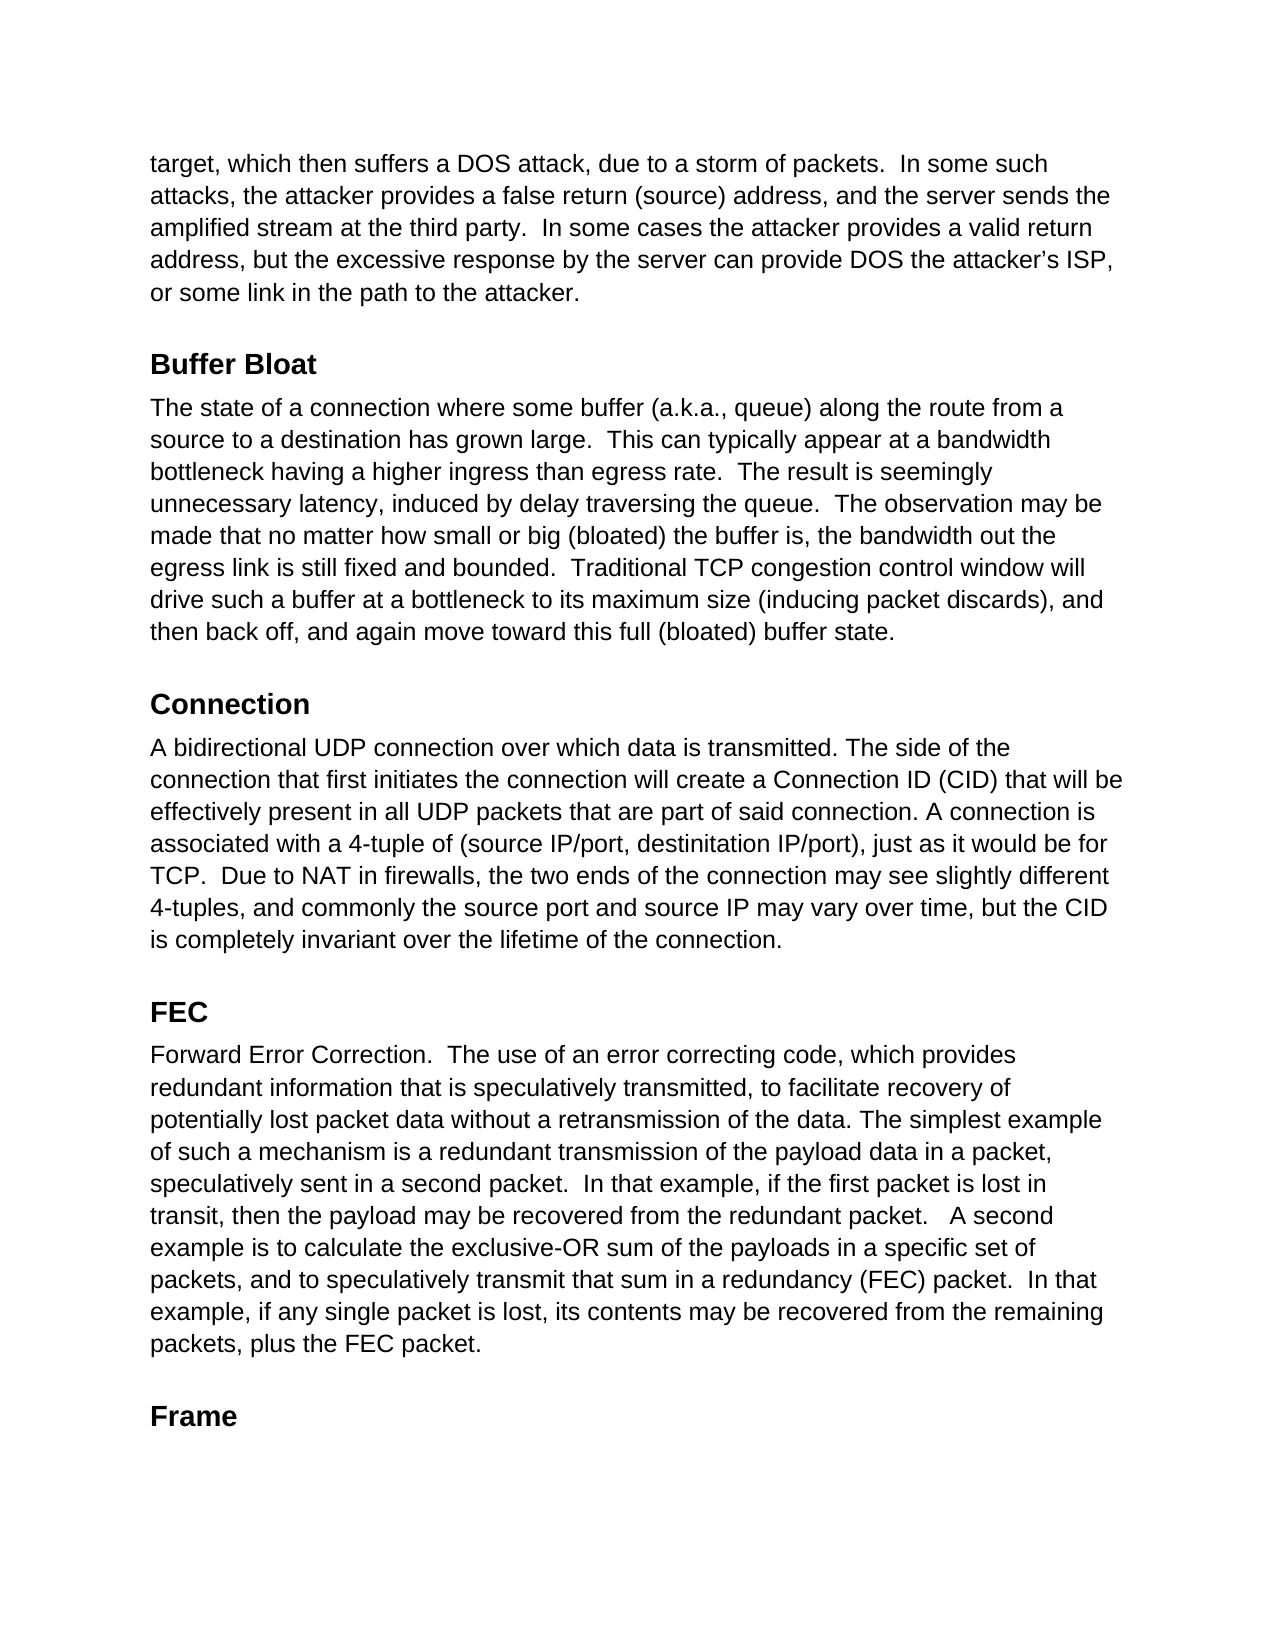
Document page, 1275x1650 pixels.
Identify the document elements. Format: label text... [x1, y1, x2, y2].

text Forward Error Correction. The use of an error correcting code, which provides redundant information that is speculatively transmitted, to facilitate recovery of potentially lost packet data without a retransmission of the data. The simplest example of such a mechanism is a redundant transmission of the payload data in a packet, speculatively sent in a second packet. In that example, if the first packet is lost in transit, then the payload may be recovered from the redundant packet. A second example is to calculate the exclusive-OR sum of the payloads in a specific set of packets, and to speculatively transmit that sum in a redundancy (FEC) packet. In that example, if any single packet is lost, its contents may be recovered from the remaining packets, plus the FEC packet. [150, 1041, 1125, 1358]
text target, which then suffers a DOS attack, due to a storm of packets. In some such attacks, the attacker provides a false return (source) address, and the server sends the amplified stream at the third party. In some cases the attacker provides a valid return address, but the excessive response by the server can provide DOS the attacker’s ISP, or some link in the path to the attacker. [150, 150, 1125, 306]
subtitle FEC [150, 996, 1125, 1028]
text A bidirectional UDP connection over which data is transmitted. The side of the connection that first initiates the connection will create a Connection ID (CID) that will be effectively present in all UDP packets that are part of said connection. A connection is associated with a 4-tuple of (source IP/port, destinitation IP/port), just as it would be for TCP. Due to NAT in firewalls, the two ends of the connection may see slightly different 4-tuples, and commonly the source port and source IP may vary over time, but the CID is completely invariant over the lifetime of the connection. [150, 733, 1125, 954]
subtitle Connection [150, 688, 1125, 720]
subtitle Buffer Bloat [150, 348, 1125, 381]
text The state of a connection where some buffer (a.k.a., queue) along the route from a source to a destination has grown large. This can typically appear at a bandwidth bottleneck having a higher ingress than egress rate. The result is seemingly unnecessary latency, induced by delay traversing the queue. The observation may be made that no matter how small or big (bloated) the buffer is, the bandwidth out the egress link is still fixed and bounded. Traditional TCP congestion control window will drive such a buffer at a bottleneck to its maximum size (inducing packet discards), and then back off, and again move toward this full (bloated) buffer state. [150, 394, 1125, 646]
subtitle Frame [150, 1400, 1125, 1432]
